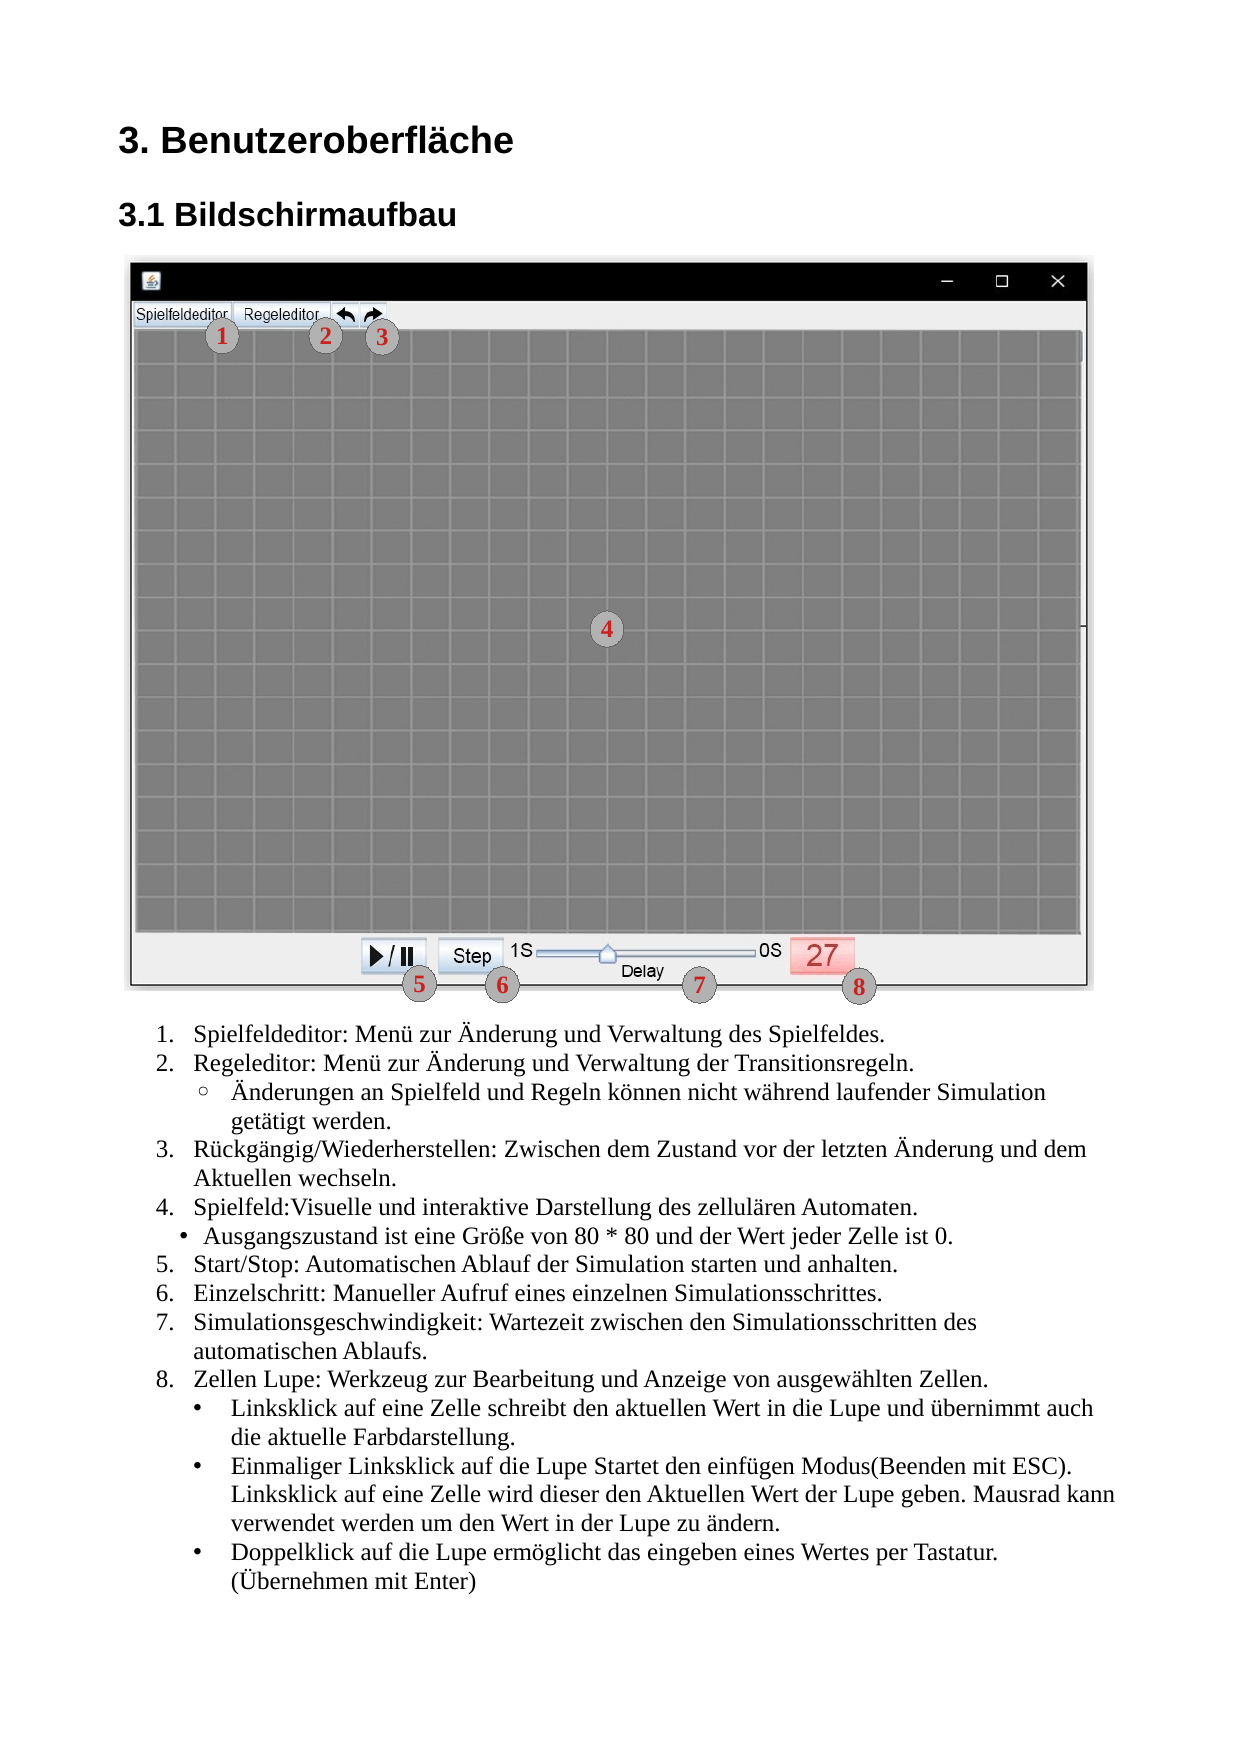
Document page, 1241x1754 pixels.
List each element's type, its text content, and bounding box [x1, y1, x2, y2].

list Linksklick auf eine Zelle schreibt den aktuellen Wert in die Lupe und übernimmt auch die aktuelle Farbdarstellung. [193, 1393, 1122, 1451]
list Spielfeld:Visuelle und interaktive Darstellung des zellulären Automaten. [156, 1192, 1122, 1221]
picture [124, 255, 1094, 991]
list Start/Stop: Automatischen Ablauf der Simulation starten und anhalten. [156, 1249, 1122, 1278]
subtitle 3.1 Bildschirmaufbau [118, 195, 1122, 234]
list Ausgangszustand ist eine Größe von 80 * 80 und der Wert jeder Zelle ist 0. [179, 1221, 1122, 1249]
list Rückgängig/Wiederherstellen: Zwischen dem Zustand vor der letzten Änderung und dem Aktuellen wechseln. [156, 1134, 1122, 1192]
list Einmaliger Linksklick auf die Lupe Startet den einfügen Modus(Beenden mit ESC). Linksklick auf eine Zelle wird dieser den Aktuellen Wert der Lupe geben. Mausrad kann verwendet werden um den Wert in der Lupe zu ändern. [193, 1451, 1122, 1537]
list Einzelschritt: Manueller Aufruf eines einzelnen Simulationsschrittes. [156, 1278, 1122, 1307]
list Spielfeldeditor: Menü zur Änderung und Verwaltung des Spielfeldes. [156, 1019, 1122, 1048]
list Doppelklick auf die Lupe ermöglicht das eingeben eines Wertes per Tastatur.(Übernehmen mit Enter) [193, 1537, 1122, 1594]
list Regeleditor: Menü zur Änderung und Verwaltung der Transitionsregeln. [156, 1048, 1122, 1077]
list Simulationsgeschwindigkeit: Wartezeit zwischen den Simulationsschritten des automatischen Ablaufs. [156, 1307, 1122, 1364]
list Änderungen an Spielfeld und Regeln können nicht während laufender Simulation getätigt werden. [193, 1077, 1122, 1134]
list Zellen Lupe: Werkzeug zur Bearbeitung und Anzeige von ausgewählten Zellen. [156, 1364, 1122, 1393]
subtitle 3. Benutzeroberfläche [118, 118, 1122, 162]
